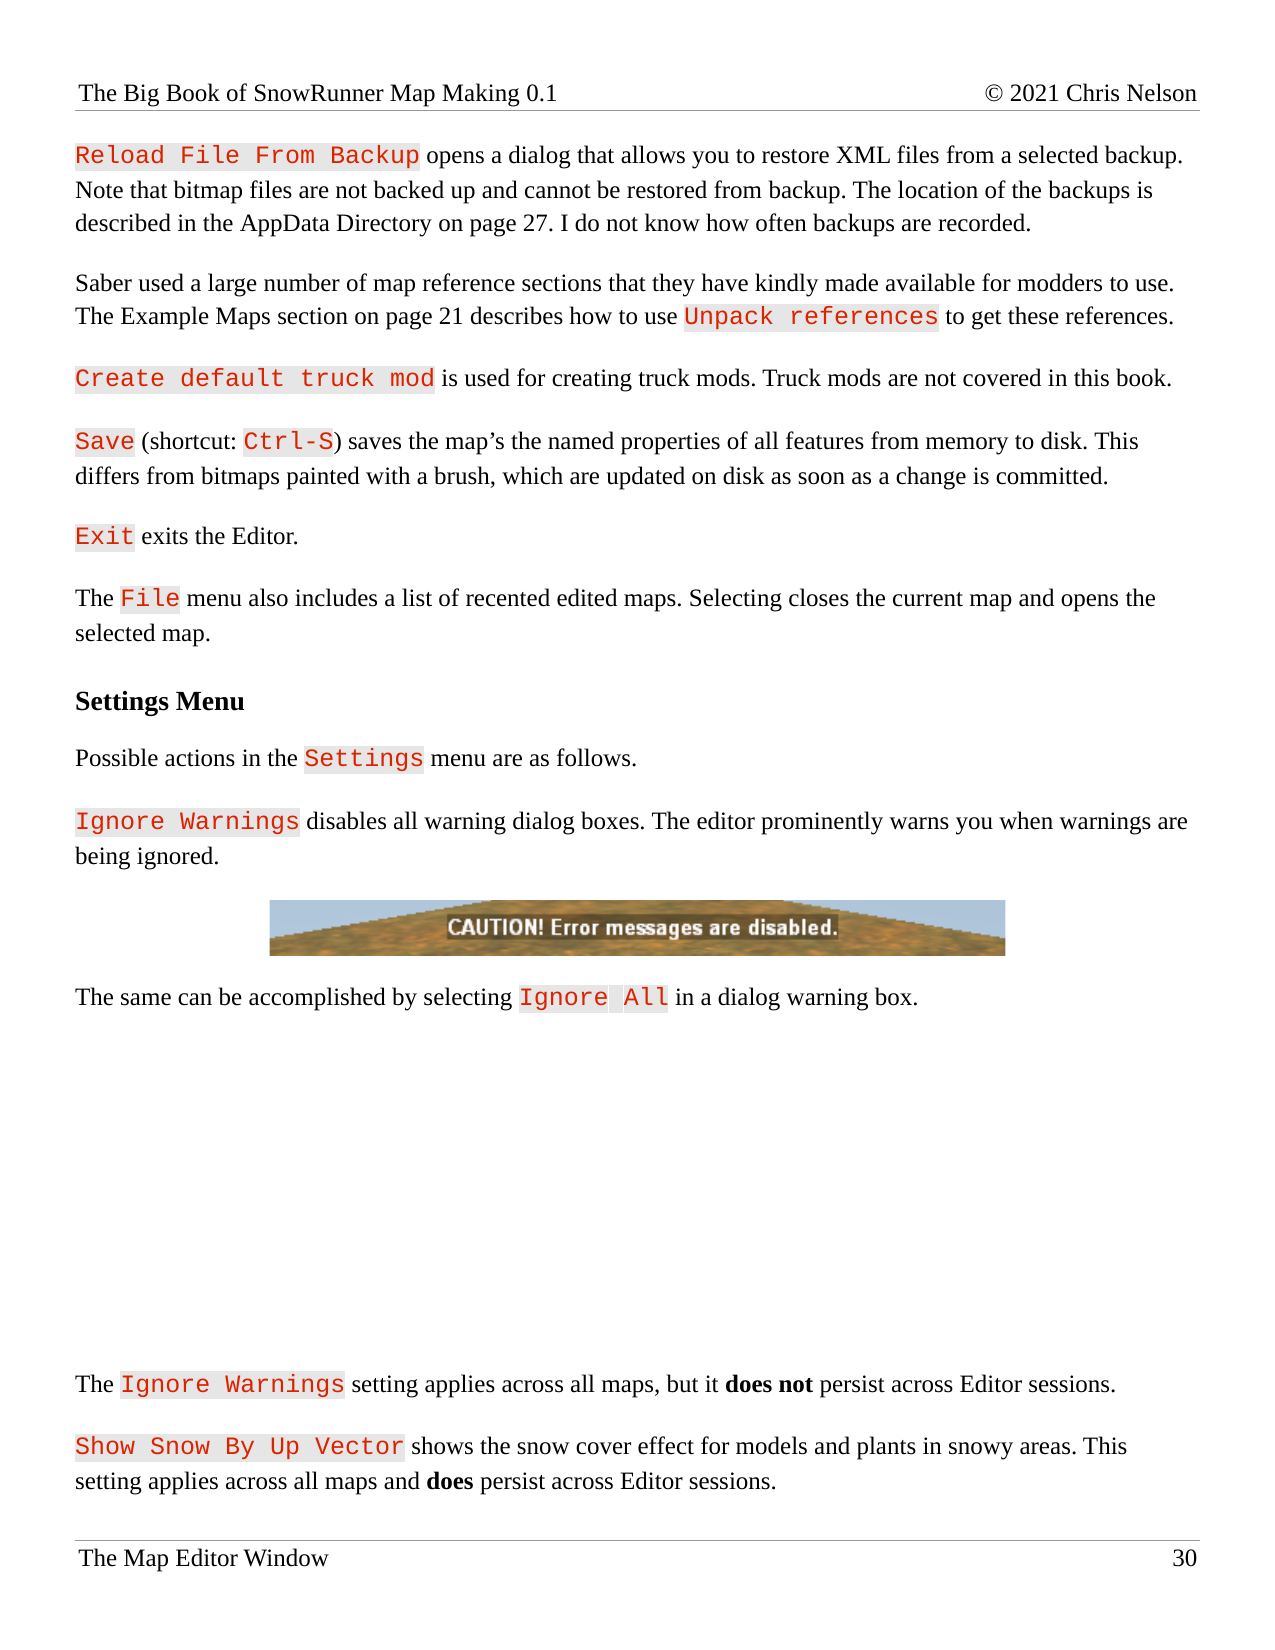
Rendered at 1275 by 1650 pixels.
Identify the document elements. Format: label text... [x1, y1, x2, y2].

text Reload File From Backup opens a dialog that allows you to restore XML files from a selected backup. Note that bitmap files are not backed up and cannot be restored from backup. The location of the backups is described in the AppData Directory on page 27. I do not know how often backups are recorded. [75, 140, 1200, 237]
text Exit exits the Editor. [75, 521, 1200, 552]
text Show Snow By Up Vector shows the snow cover effect for models and plants in snowy areas. This setting applies across all maps and does persist across Editor sessions. [75, 1431, 1200, 1495]
text Possible actions in the Settings menu are as follows. [75, 743, 1200, 774]
text Save (shortcut: Ctrl-S) saves the map’s the named properties of all features from memory to disk. This differs from bitmaps painted with a brush, which are updated on disk as soon as a change is committed. [75, 426, 1200, 490]
text The same can be accomplished by selecting Ignore All in a dialog warning box. [75, 982, 1200, 1013]
text Ignore Warnings disables all warning dialog boxes. The editor prominently warns you when warnings are being ignored. [75, 806, 1200, 869]
subtitle Settings Menu [75, 684, 1200, 716]
text The Ignore Warnings setting applies across all maps, but it does not persist across Editor sessions. [75, 1369, 1200, 1399]
text The File menu also includes a list of recented edited maps. Selecting closes the current map and opens the selected map. [75, 583, 1200, 647]
picture [269, 900, 1006, 956]
text Create default truck mod is used for creating truck mods. Truck mods are not covered in this book. [75, 363, 1200, 394]
text Saber used a large number of map reference sections that they have kindly made available for modders to use. The Example Maps section on page 21 describes how to use Unpack references to get these references. [75, 268, 1200, 332]
